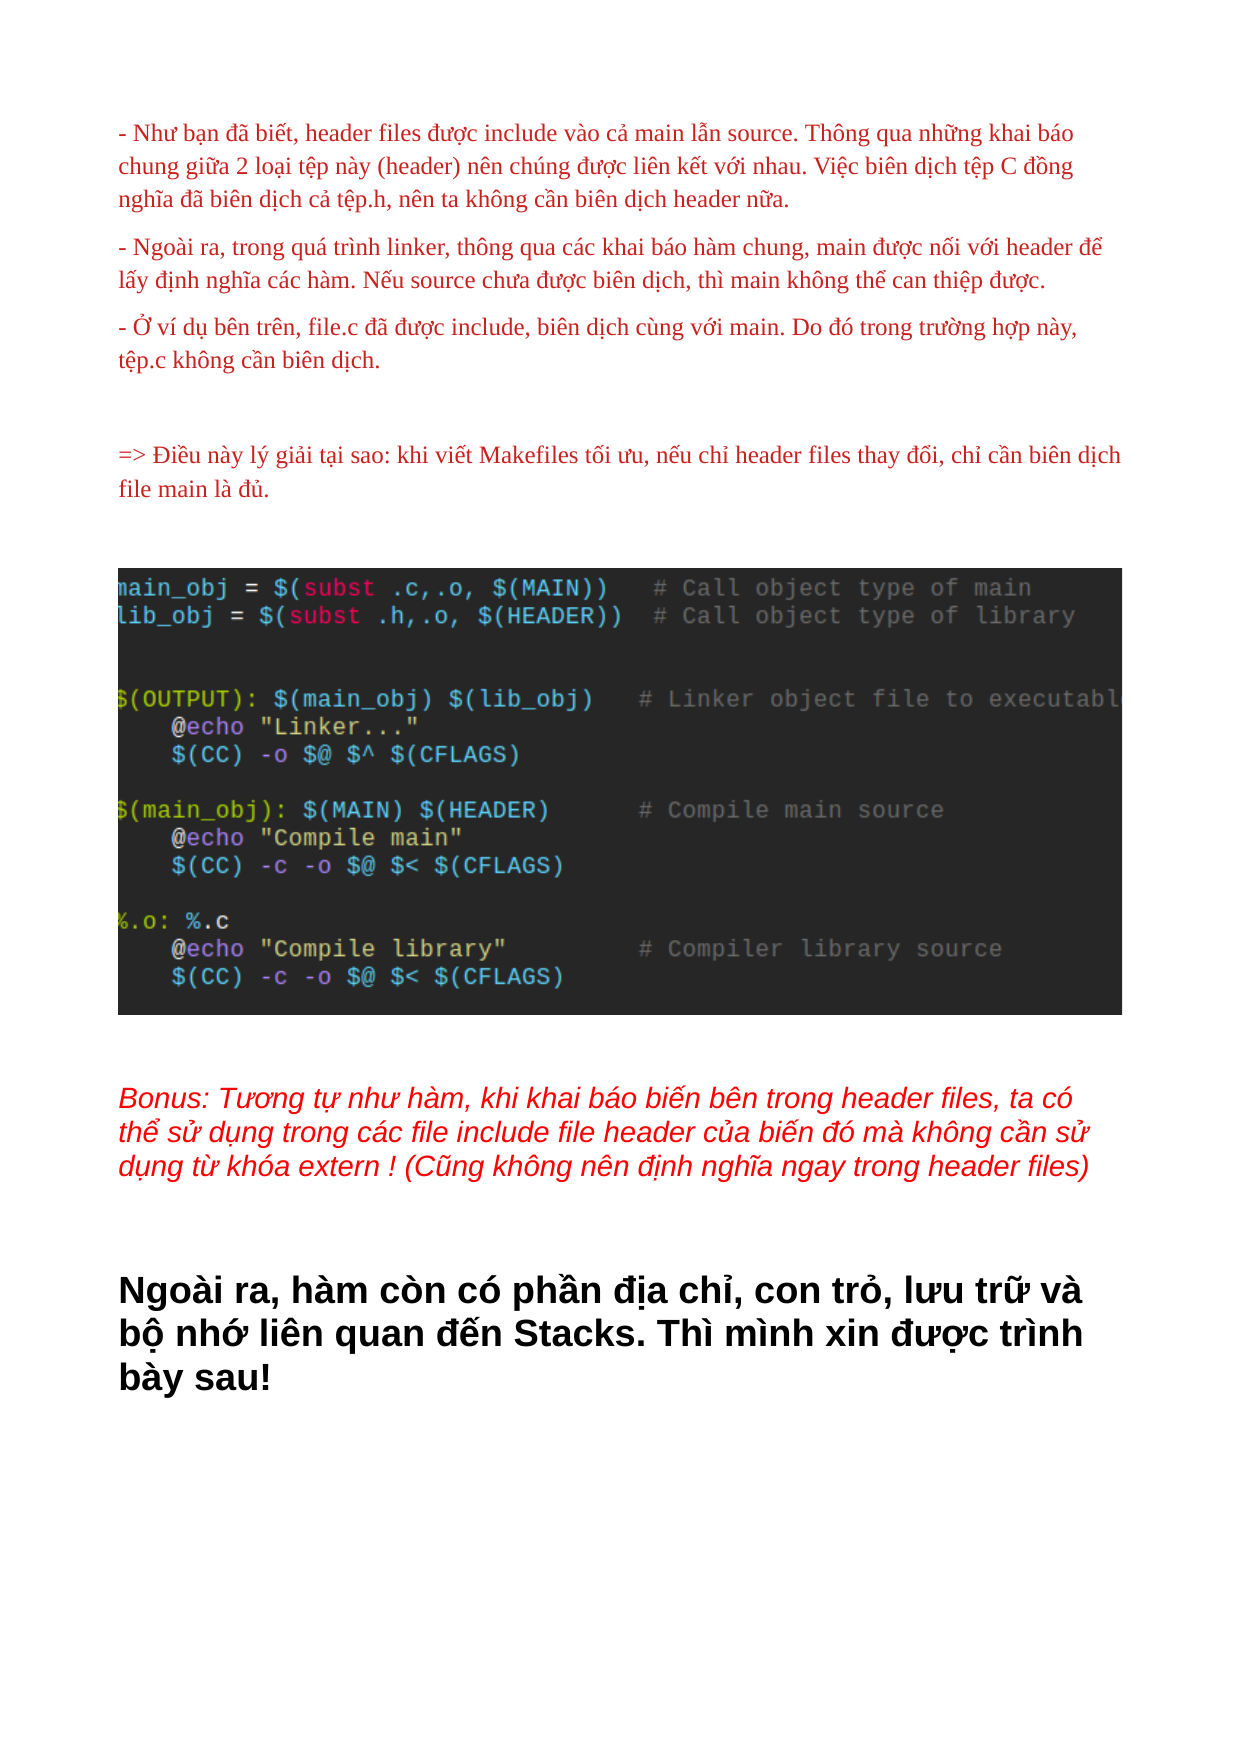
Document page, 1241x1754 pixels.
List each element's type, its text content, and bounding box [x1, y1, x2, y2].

text - Ở ví dụ bên trên, file.c đã được include, biên dịch cùng với main. Do đó trong trường hợp này, tệp.c không cần biên dịch. [118, 312, 1122, 374]
text => Điều này lý giải tại sao: khi viết Makefiles tối ưu, nếu chỉ header files thay đổi, chỉ cần biên dịch file main là đủ. [118, 441, 1122, 502]
subtitle Ngoài ra, hàm còn có phần địa chỉ, con trỏ, lưu trữ và bộ nhớ liên quan đến Stacks. Thì mình xin được trình bày sau! [118, 1267, 1122, 1398]
subtitle Bonus: Tương tự như hàm, khi khai báo biến bên trong header files, ta có thể sử dụng trong các file include file header của biến đó mà không cần sử dụng từ khóa extern ! (Cũng không nên định nghĩa ngay trong header files) [118, 1081, 1122, 1182]
text - Ngoài ra, trong quá trình linker, thông qua các khai báo hàm chung, main được nối với header để lấy định nghĩa các hàm. Nếu source chưa được biên dịch, thì main không thể can thiệp được. [118, 232, 1122, 293]
picture [118, 568, 1123, 1015]
text - Như bạn đã biết, header files được include vào cả main lẫn source. Thông qua những khai báo chung giữa 2 loại tệp này (header) nên chúng được liên kết với nhau. Việc biên dịch tệp C đồng nghĩa đã biên dịch cả tệp.h, nên ta không cần biên dịch header nữa. [118, 118, 1122, 213]
